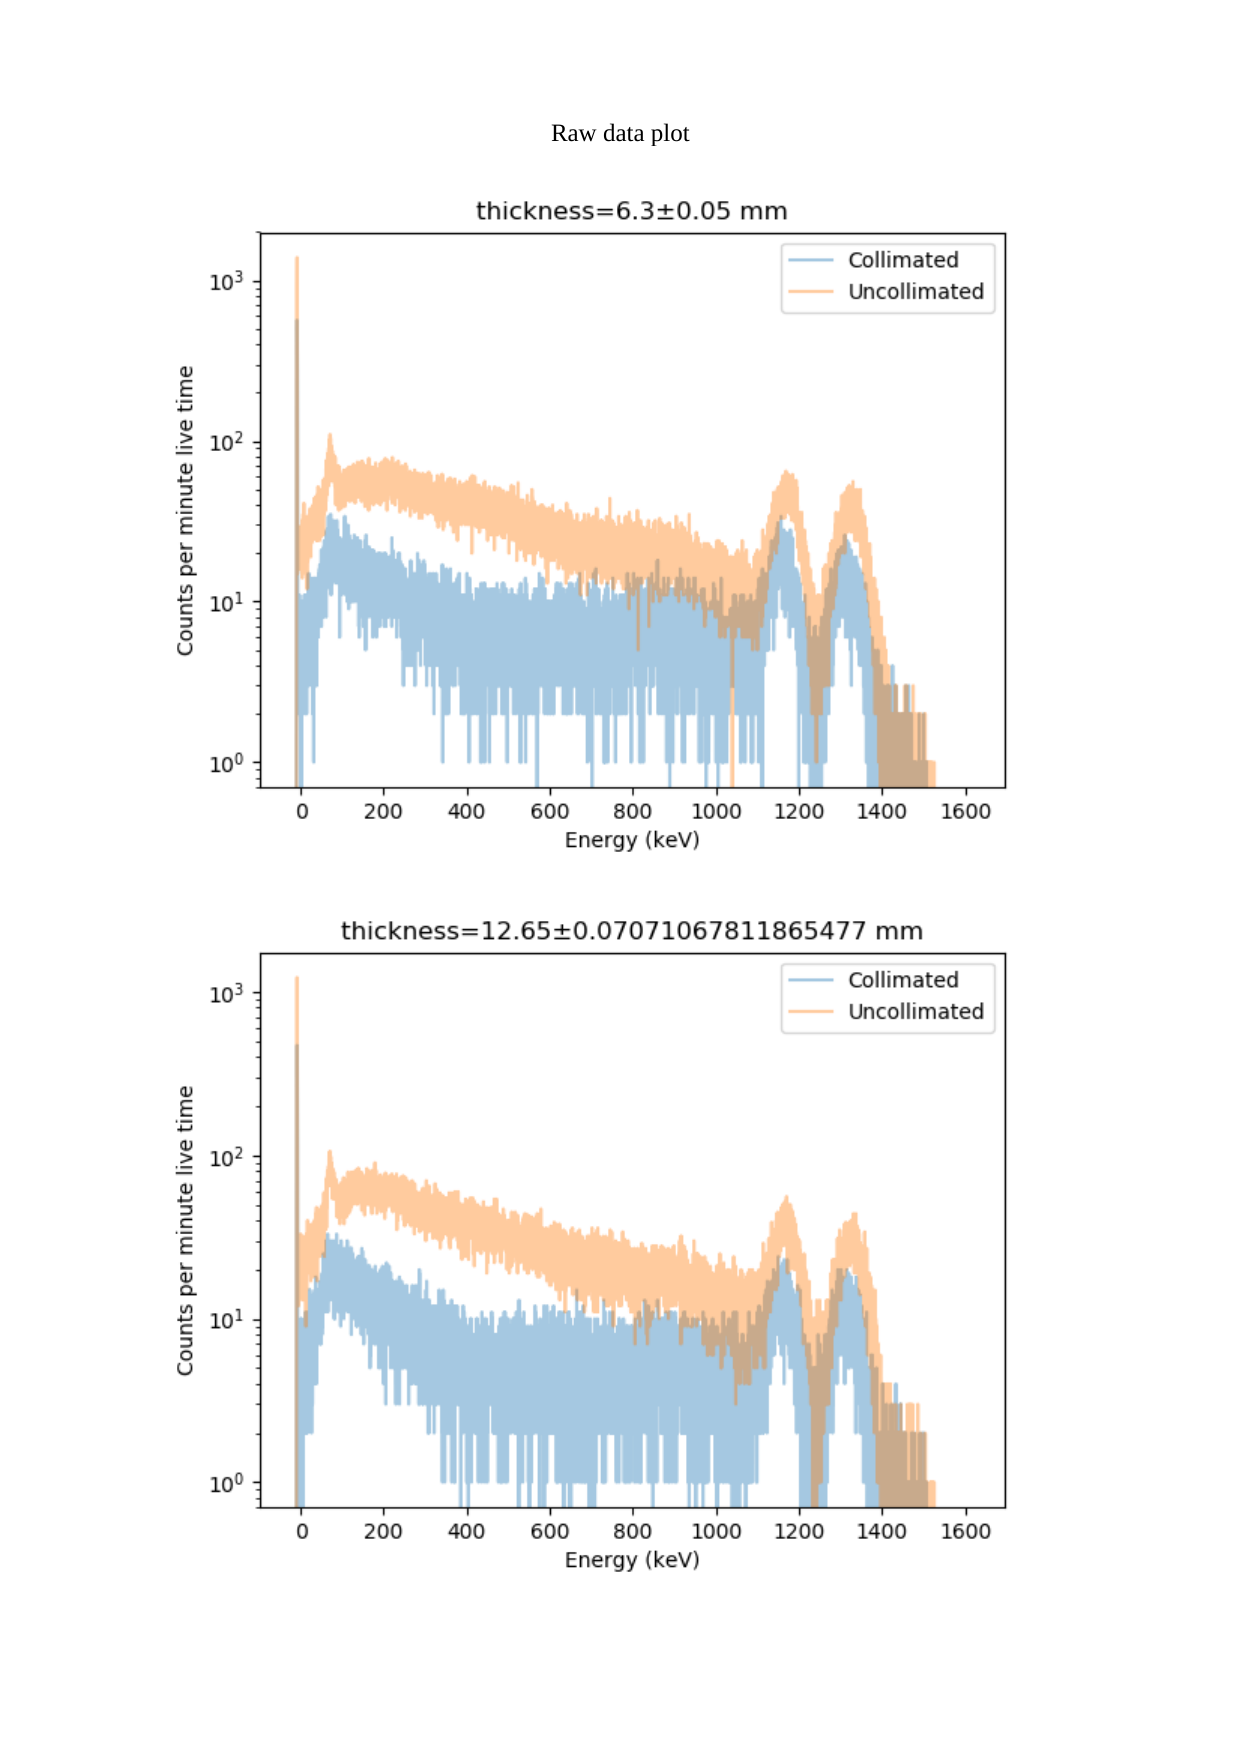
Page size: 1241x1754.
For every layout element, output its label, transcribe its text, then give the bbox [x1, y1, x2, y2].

picture [140, 146, 1100, 1587]
text Raw data plot [118, 118, 1122, 147]
